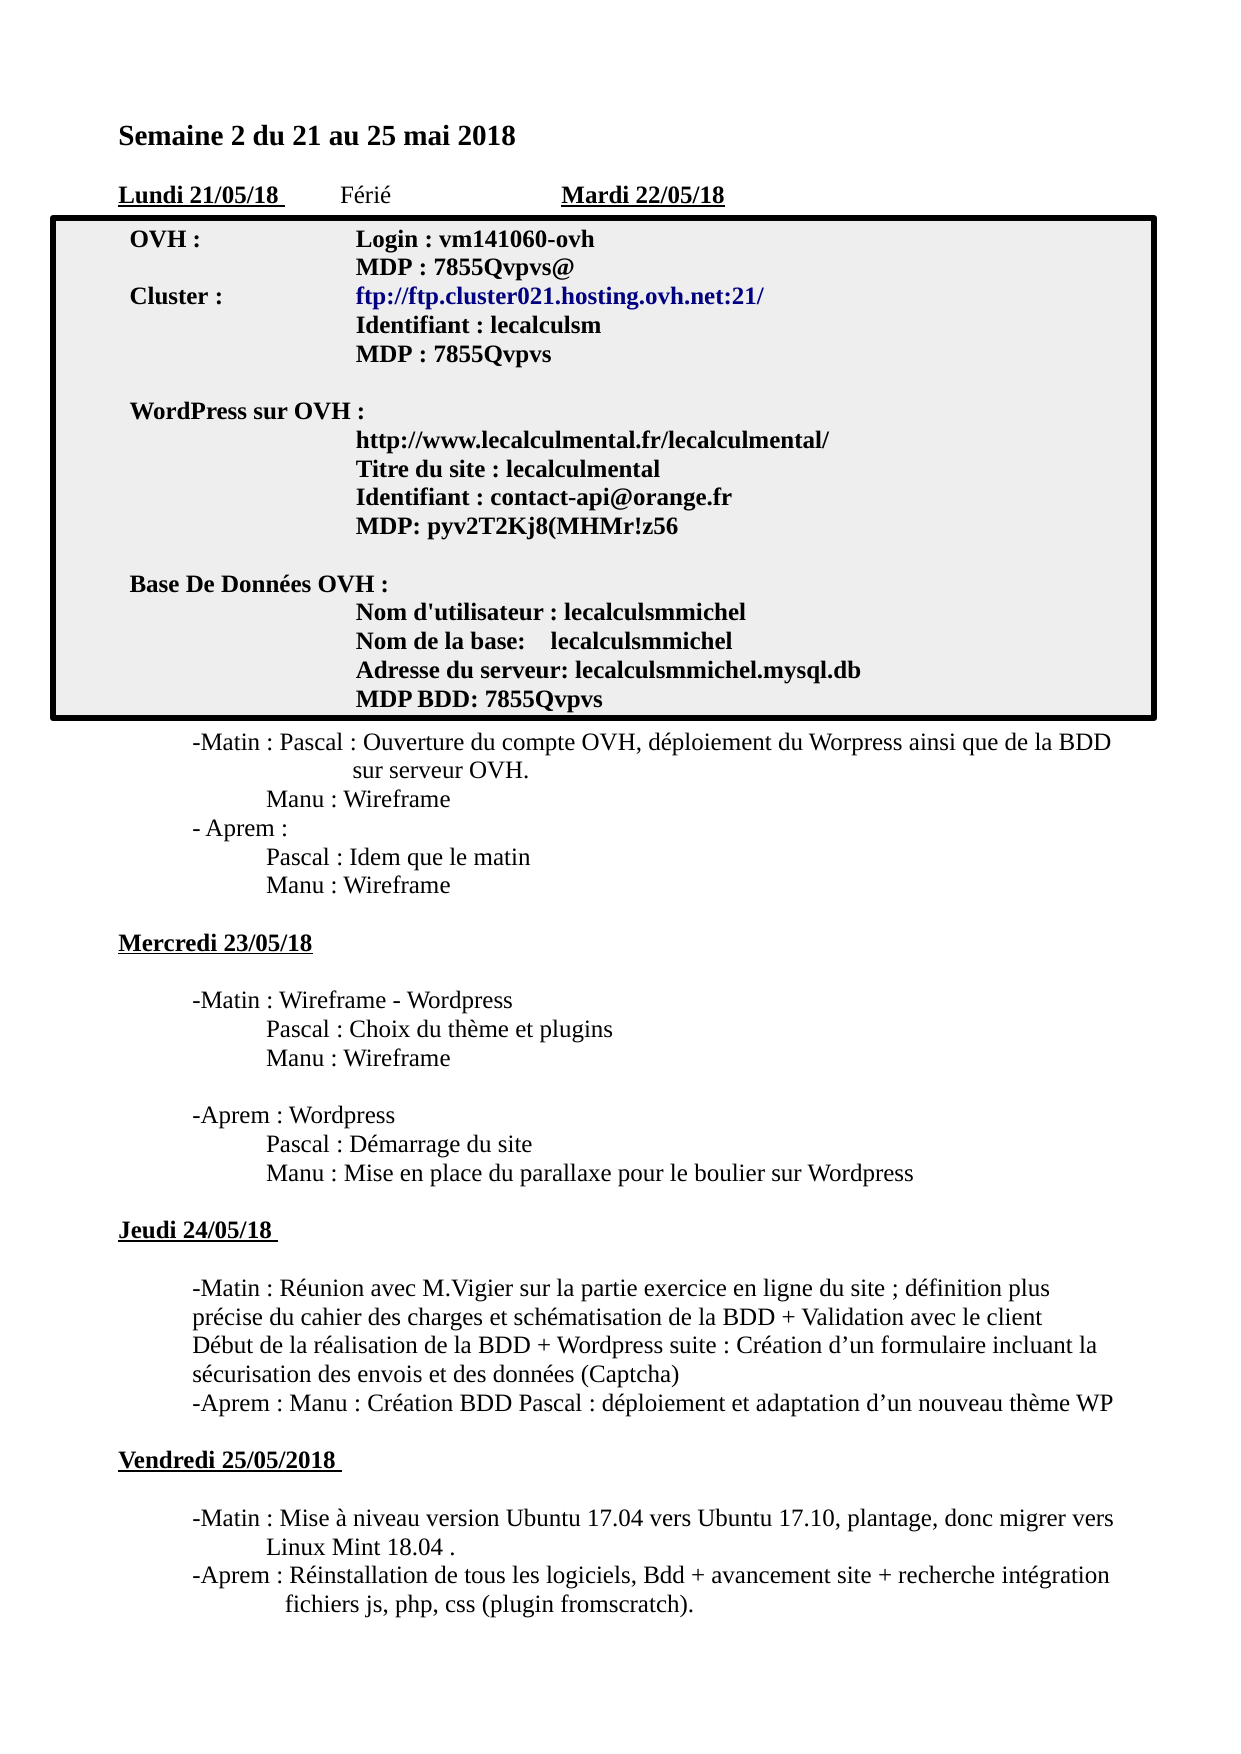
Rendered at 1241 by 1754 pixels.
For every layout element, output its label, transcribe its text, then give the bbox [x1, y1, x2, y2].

text -Aprem : Manu : Création BDD Pascal : déploiement et adaptation d’un nouveau thème WP [118, 1388, 1122, 1417]
text Pascal : Démarrage du site [118, 1129, 1122, 1158]
text Manu : Wireframe [118, 870, 1122, 899]
text Jeudi 24/05/18 [118, 1215, 1122, 1244]
text Manu : Mise en place du parallaxe pour le boulier sur Wordpress [118, 1158, 1122, 1187]
text Semaine 2 du 21 au 25 mai 2018 [118, 118, 1122, 152]
text -Matin : Réunion avec M.Vigier sur la partie exercice en ligne du site ; définition plus précise du cahier des charges et schématisation de la BDD + Validation avec le client [118, 1273, 1122, 1330]
text Pascal : Choix du thème et plugins [118, 1014, 1122, 1043]
text - Aprem : [118, 813, 1122, 842]
text -Aprem : Réinstallation de tous les logiciels, Bdd + avancement site + recherche intégration fichiers js, php, css (plugin fromscratch). [118, 1560, 1122, 1618]
text Manu : Wireframe [118, 1043, 1122, 1072]
text -Matin : Mise à niveau version Ubuntu 17.04 vers Ubuntu 17.10, plantage, donc migrer vers Linux Mint 18.04 . [118, 1503, 1122, 1560]
text Vendredi 25/05/2018 [118, 1445, 1122, 1474]
text -Matin : Wireframe - Wordpress [118, 985, 1122, 1014]
text Mercredi 23/05/18 [118, 928, 1122, 957]
text Début de la réalisation de la BDD + Wordpress suite : Création d’un formulaire incluant la sécurisation des envois et des données (Captcha) [118, 1330, 1122, 1388]
text Pascal : Idem que le matin [118, 842, 1122, 870]
text -Matin : Pascal : Ouverture du compte OVH, déploiement du Worpress ainsi que de la BDD sur serveur OVH. [118, 727, 1122, 784]
text -Aprem : Wordpress [118, 1100, 1122, 1129]
text Manu : Wireframe [118, 784, 1122, 813]
text Lundi 21/05/18 Férié Mardi 22/05/18 [118, 180, 1122, 209]
